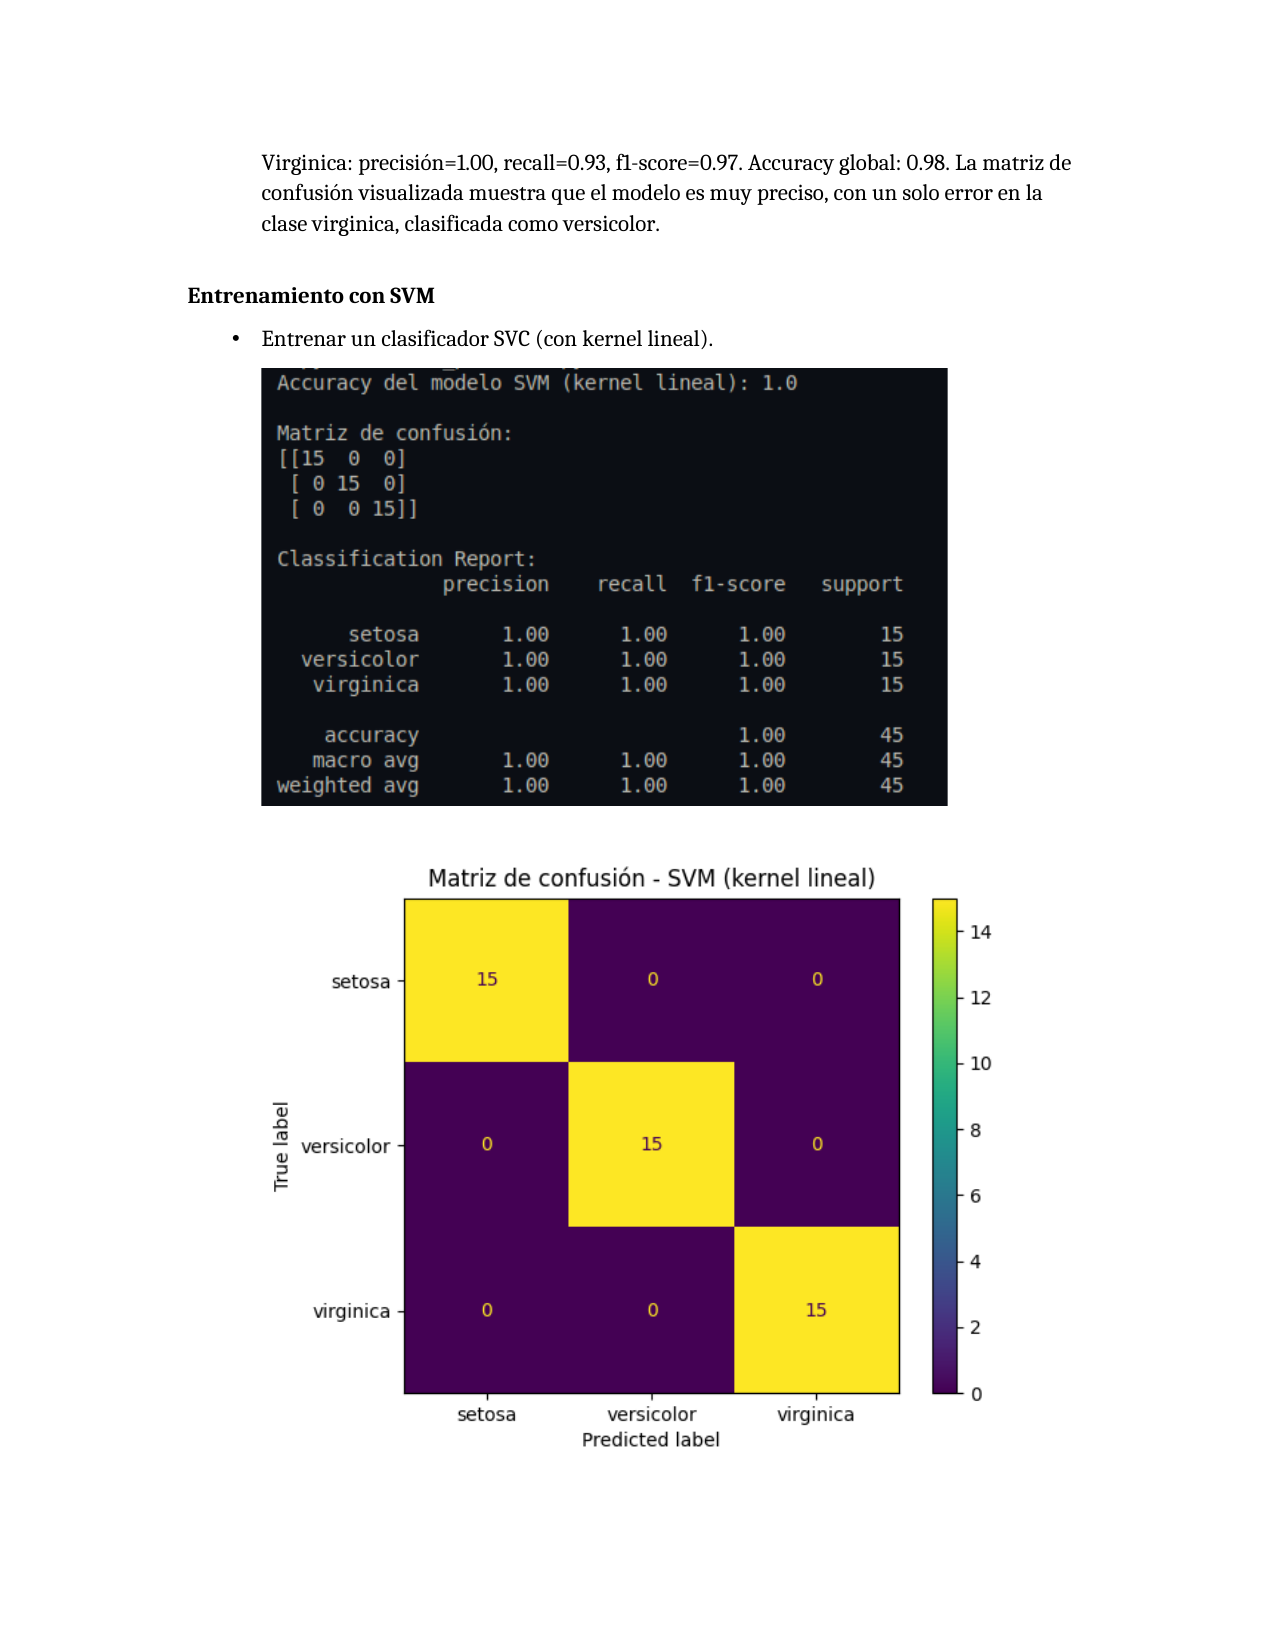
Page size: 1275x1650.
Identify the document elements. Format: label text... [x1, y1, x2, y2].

list Entrenar un clasificador SVC (con kernel lineal). [232, 326, 1087, 352]
picture [261, 368, 948, 806]
picture [261, 821, 1117, 1464]
list Virginica: precisión=1.00, recall=0.93, f1-score=0.97. Accuracy global: 0.98. La matriz de confusión visualizada muestra que el modelo es muy preciso, con un solo error en la clase virginica, clasificada como versicolor. [232, 150, 1087, 237]
text Entrenamiento con SVM [187, 283, 1087, 310]
